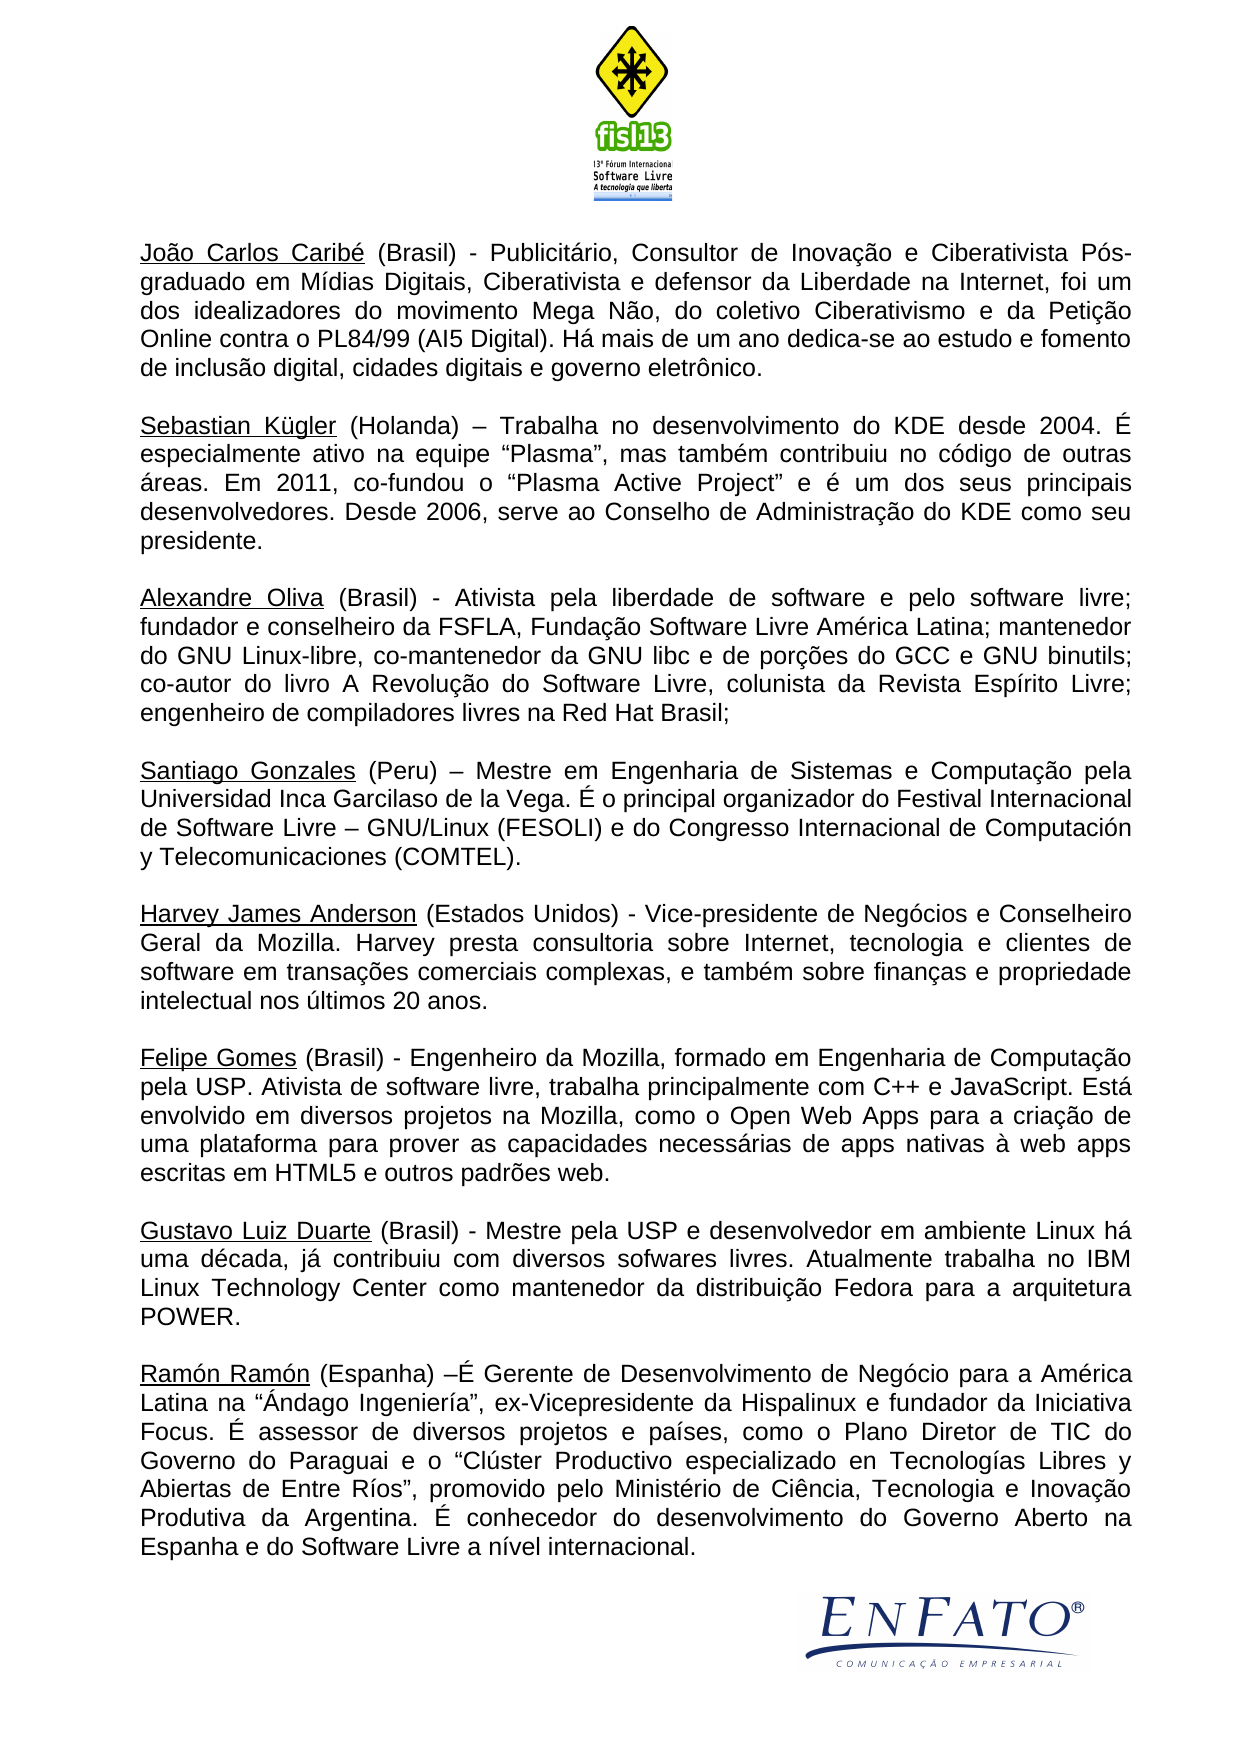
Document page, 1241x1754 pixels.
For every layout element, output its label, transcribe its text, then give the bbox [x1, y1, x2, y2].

text Alexandre Oliva (Brasil) - Ativista pela liberdade de software e pelo software livre; fundador e conselheiro da FSFLA, Fundação Software Livre América Latina; mantenedor do GNU Linux-libre, co-mantenedor da GNU libc e de porções do GCC e GNU binutils; co-autor do livro A Revolução do Software Livre, colunista da Revista Espírito Livre; engenheiro de compiladores livres na Red Hat Brasil; [140, 583, 1133, 727]
text Sebastian Kügler (Holanda) – Trabalha no desenvolvimento do KDE desde 2004. É especialmente ativo na equipe “Plasma”, mas também contribuiu no código de outras áreas. Em 2011, co-fundou o “Plasma Active Project” e é um dos seus principais desenvolvedores. Desde 2006, serve ao Conselho de Administração do KDE como seu presidente. [140, 411, 1133, 554]
text João Carlos Caribé (Brasil) - Publicitário, Consultor de Inovação e Ciberativista Pós-graduado em Mídias Digitais, Ciberativista e defensor da Liberdade na Internet, foi um dos idealizadores do movimento Mega Não, do coletivo Ciberativismo e da Petição Online contra o PL84/99 (AI5 Digital). Há mais de um ano dedica-se ao estudo e fomento de inclusão digital, cidades digitais e governo eletrônico. [140, 238, 1133, 382]
text Ramón Ramón (Espanha) –É Gerente de Desenvolvimento de Negócio para a América Latina na “Ándago Ingeniería”, ex-Vicepresidente da Hispalinux e fundador da Iniciativa Focus. É assessor de diversos projetos e países, como o Plano Diretor de TIC do Governo do Paraguai e o “Clúster Productivo especializado en Tecnologías Libres y Abiertas de Entre Ríos”, promovido pelo Ministério de Ciência, Tecnologia e Inovação Produtiva da Argentina. É conhecedor do desenvolvimento do Governo Aberto na Espanha e do Software Livre a nível internacional. [140, 1359, 1133, 1561]
picture [795, 1592, 1092, 1672]
picture [593, 26, 673, 201]
text Gustavo Luiz Duarte (Brasil) - Mestre pela USP e desenvolvedor em ambiente Linux há uma década, já contribuiu com diversos sofwares livres. Atualmente trabalha no IBM Linux Technology Center como mantenedor da distribuição Fedora para a arquitetura POWER. [140, 1216, 1133, 1331]
text Santiago Gonzales (Peru) – Mestre em Engenharia de Sistemas e Computação pela Universidad Inca Garcilaso de la Vega. É o principal organizador do Festival Internacional de Software Livre – GNU/Linux (FESOLI) e do Congresso Internacional de Computación y Telecomunicaciones (COMTEL). [140, 756, 1133, 871]
text Harvey James Anderson (Estados Unidos) - Vice-presidente de Negócios e Conselheiro Geral da Mozilla. Harvey presta consultoria sobre Internet, tecnologia e clientes de software em transações comerciais complexas, e também sobre finanças e propriedade intelectual nos últimos 20 anos. [140, 899, 1133, 1014]
text Felipe Gomes (Brasil) - Engenheiro da Mozilla, formado em Engenharia de Computação pela USP. Ativista de software livre, trabalha principalmente com C++ e JavaScript. Está envolvido em diversos projetos na Mozilla, como o Open Web Apps para a criação de uma plataforma para prover as capacidades necessárias de apps nativas à web apps escritas em HTML5 e outros padrões web. [140, 1043, 1133, 1187]
